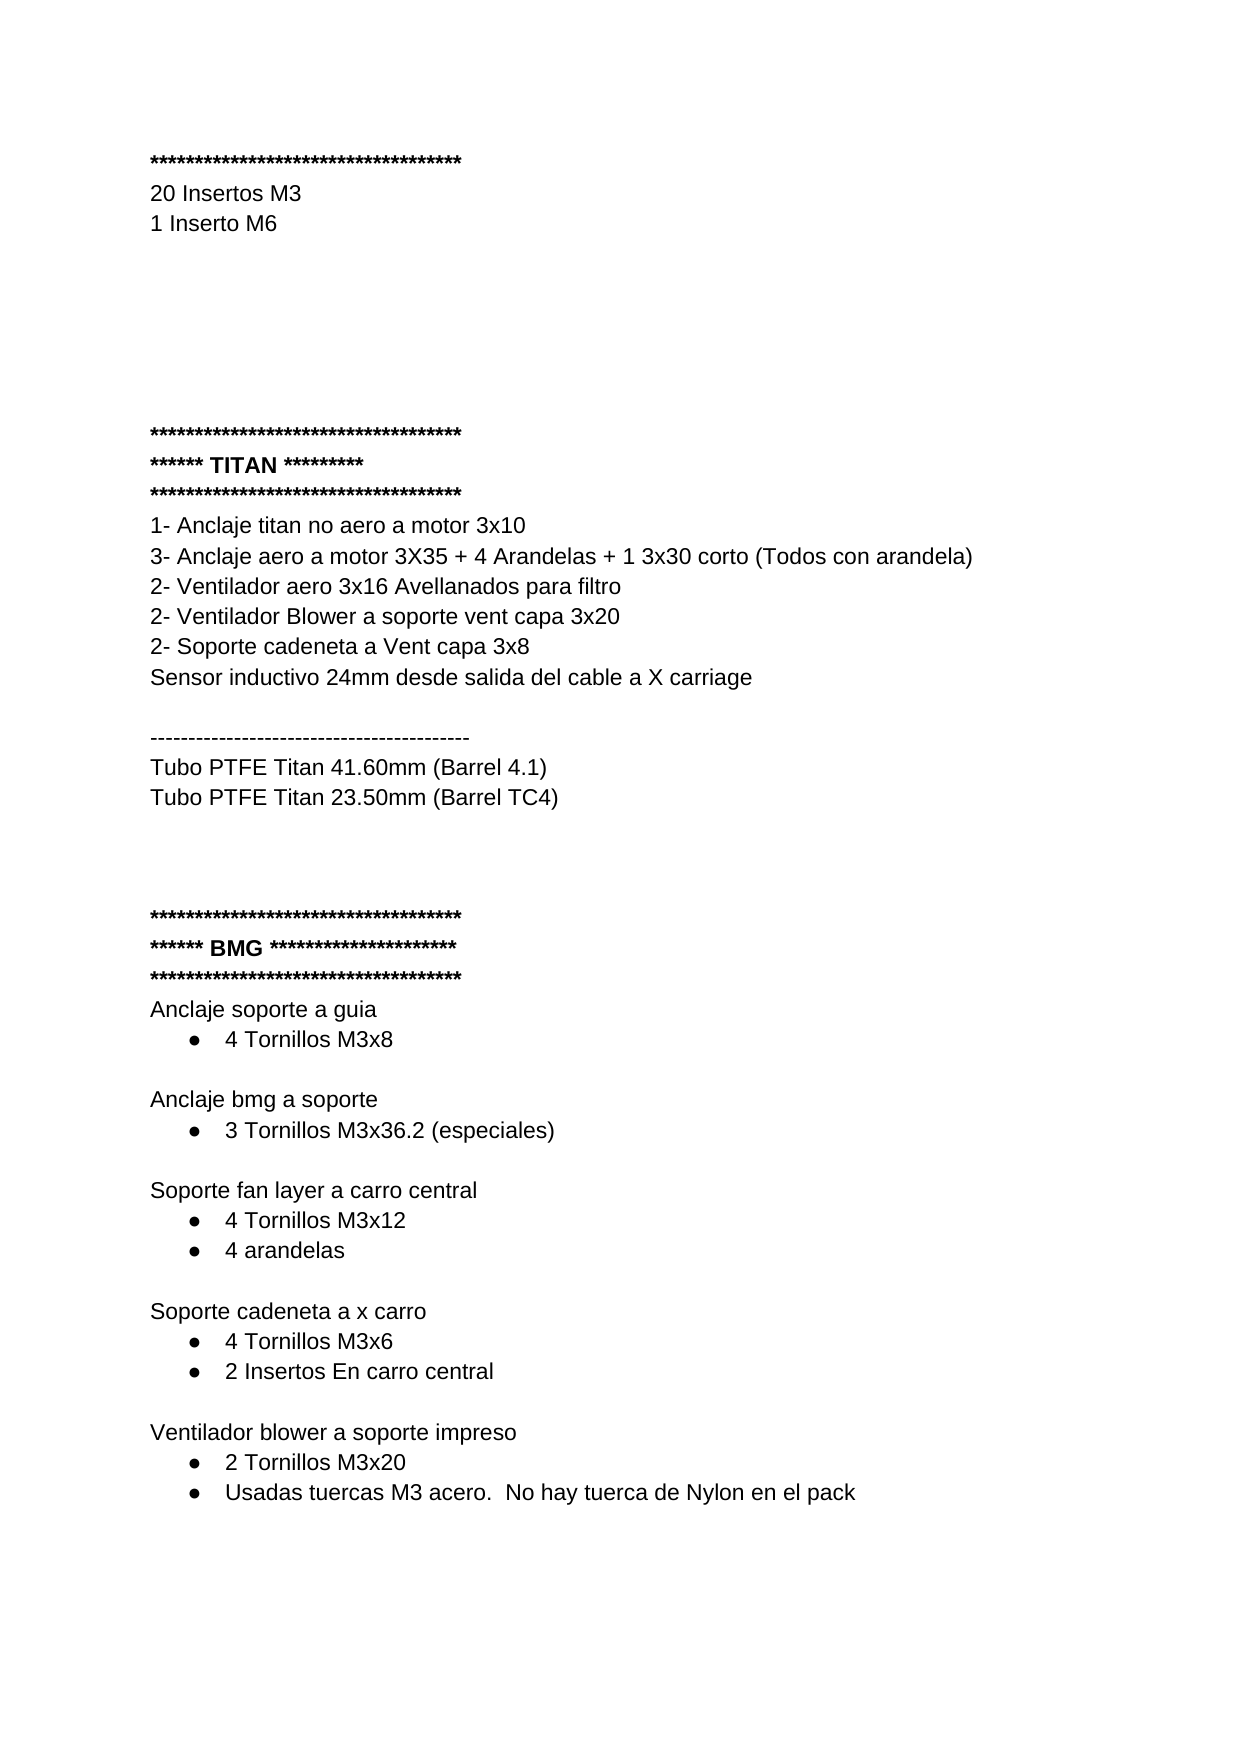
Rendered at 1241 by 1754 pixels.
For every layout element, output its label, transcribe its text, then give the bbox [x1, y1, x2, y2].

text *********************************** [150, 150, 1090, 176]
text ****** TITAN ********* [150, 452, 1090, 478]
text Anclaje bmg a soporte [150, 1086, 1090, 1113]
text Sensor inductivo 24mm desde salida del cable a X carriage [150, 663, 1090, 690]
text Tubo PTFE Titan 23.50mm (Barrel TC4) [150, 784, 1090, 811]
list 4 arandelas [187, 1237, 1090, 1264]
text 1 Inserto M6 [150, 210, 1090, 237]
text ------------------------------------------ [150, 724, 1090, 750]
list 4 Tornillos M3x6 [187, 1328, 1090, 1354]
list 4 Tornillos M3x12 [187, 1207, 1090, 1234]
text *********************************** [150, 905, 1090, 932]
list 3 Tornillos M3x36.2 (especiales) [187, 1117, 1090, 1143]
text *********************************** [150, 966, 1090, 992]
text Soporte cadeneta a x carro [150, 1298, 1090, 1324]
text Anclaje soporte a guia [150, 996, 1090, 1022]
text 3- Anclaje aero a motor 3X35 + 4 Arandelas + 1 3x30 corto (Todos con arandela) [150, 543, 1090, 569]
text 2- Ventilador Blower a soporte vent capa 3x20 [150, 603, 1090, 629]
text Soporte fan layer a carro central [150, 1177, 1090, 1203]
text Ventilador blower a soporte impreso [150, 1419, 1090, 1445]
text 2- Ventilador aero 3x16 Avellanados para filtro [150, 573, 1090, 599]
list 2 Insertos En carro central [187, 1358, 1090, 1385]
text ****** BMG ********************* [150, 935, 1090, 962]
text 1- Anclaje titan no aero a motor 3x10 [150, 512, 1090, 539]
text *********************************** [150, 422, 1090, 448]
text *********************************** [150, 482, 1090, 509]
list Usadas tuercas M3 acero. No hay tuerca de Nylon en el pack [187, 1479, 1090, 1506]
list 2 Tornillos M3x20 [187, 1449, 1090, 1475]
text Tubo PTFE Titan 41.60mm (Barrel 4.1) [150, 754, 1090, 781]
text 20 Insertos M3 [150, 180, 1090, 207]
text 2- Soporte cadeneta a Vent capa 3x8 [150, 633, 1090, 660]
list 4 Tornillos M3x8 [187, 1026, 1090, 1052]
